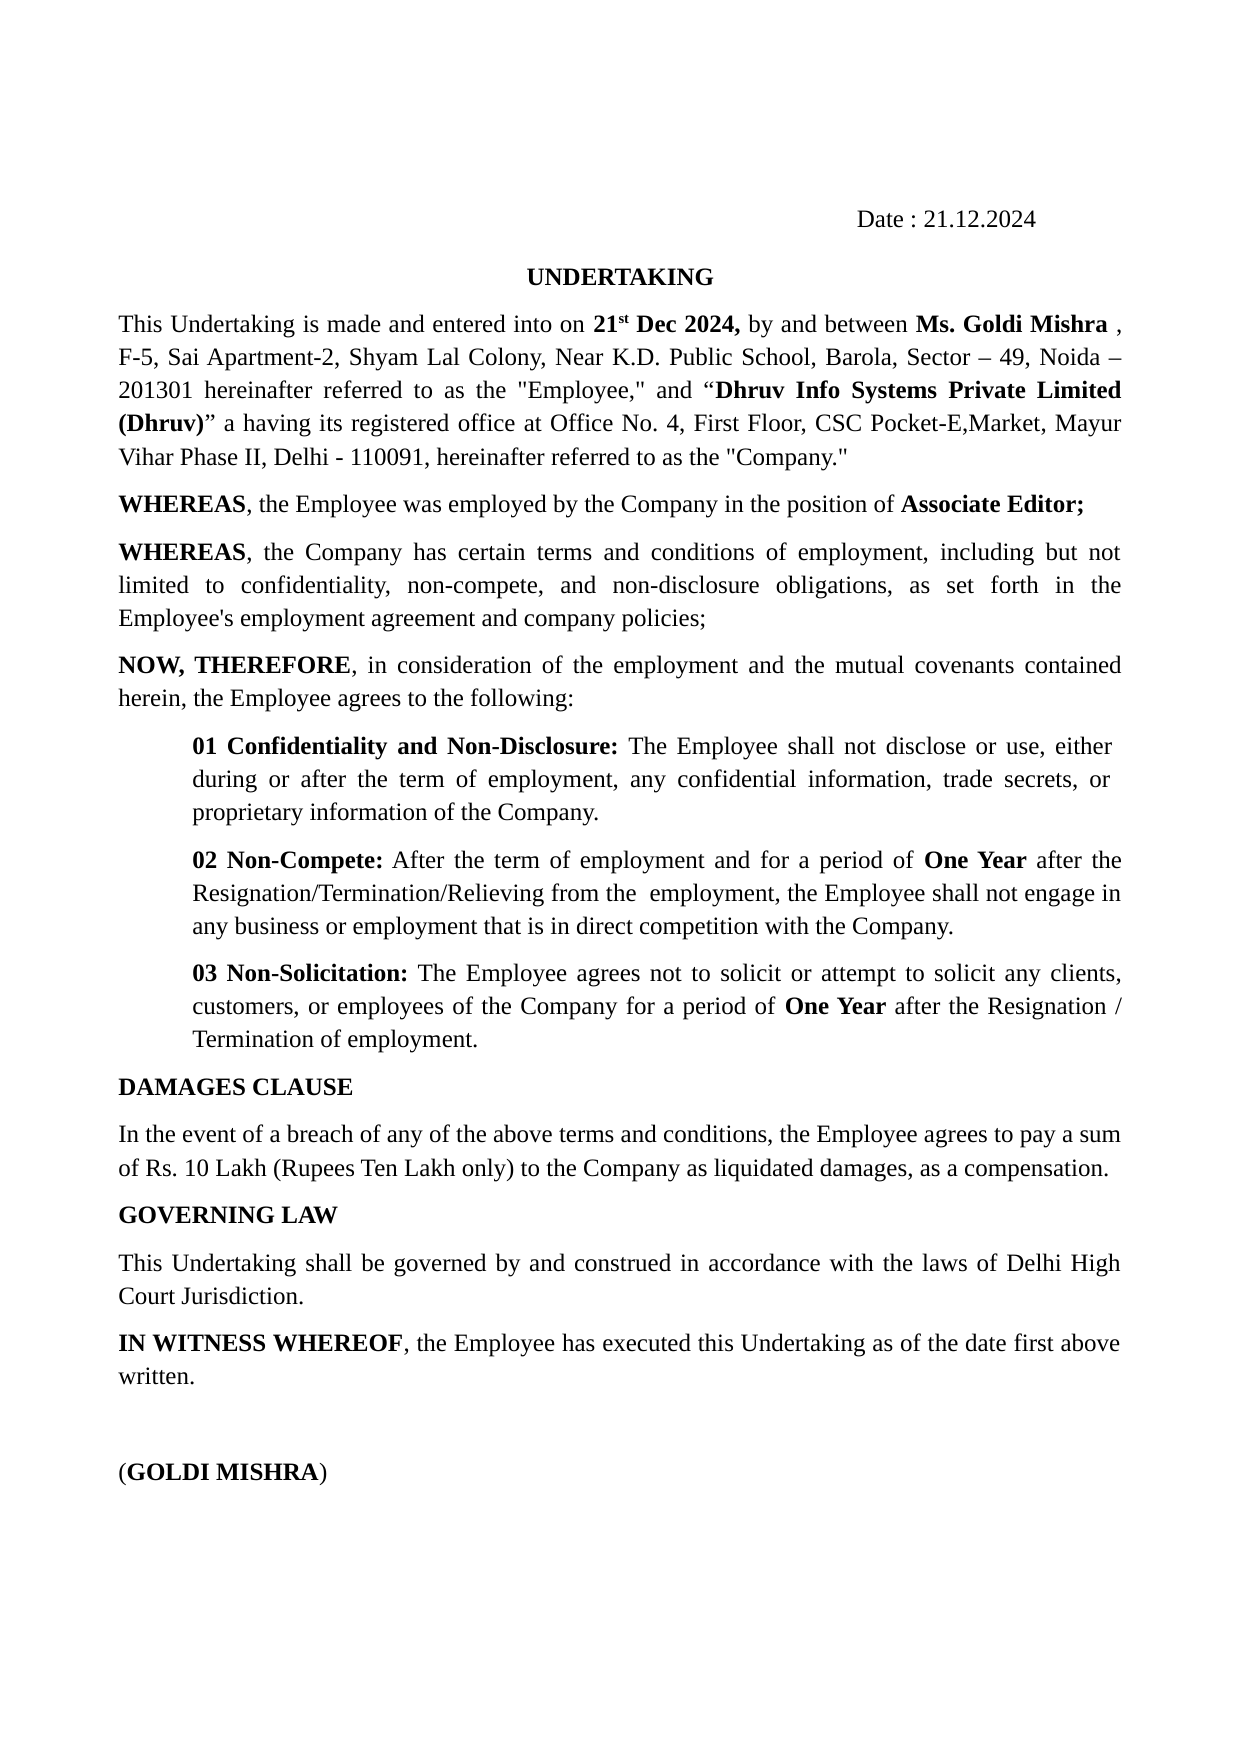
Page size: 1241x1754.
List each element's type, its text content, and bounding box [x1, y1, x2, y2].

list 02 Non-Compete: After the term of employment and for a period of One Year after the Resignation/Termination/Relieving from the employment, the Employee shall not engage in any business or employment that is in direct competition with the Company. [162, 845, 1122, 939]
text This Undertaking is made and entered into on 21st Dec 2024, by and between Ms. Goldi Mishra , F-5, Sai Apartment-2, Shyam Lal Colony, Near K.D. Public School, Barola, Sector – 49, Noida – 201301 hereinafter referred to as the "Employee," and “Dhruv Info Systems Private Limited (Dhruv)” a having its registered office at Office No. 4, First Floor, CSC Pocket-E,Market, Mayur Vihar Phase II, Delhi - 110091, hereinafter referred to as the "Company." [118, 309, 1122, 470]
text WHEREAS, the Company has certain terms and conditions of employment, including but not limited to confidentiality, non-compete, and non-disclosure obligations, as set forth in the Employee's employment agreement and company policies; [118, 537, 1122, 632]
text In the event of a breach of any of the above terms and conditions, the Employee agrees to pay a sum of Rs. 10 Lakh (Rupees Ten Lakh only) to the Company as liquidated damages, as a compensation. [118, 1119, 1122, 1181]
text WHEREAS, the Employee was employed by the Company in the position of Associate Editor; [118, 489, 1122, 518]
list 03 Non-Solicitation: The Employee agrees not to solicit or attempt to solicit any clients, customers, or employees of the Company for a period of One Year after the Resignation / Termination of employment. [162, 958, 1122, 1053]
text 01 Confidentiality and Non-Disclosure: The Employee shall not disclose or use, either during or after the term of employment, any confidential information, trade secrets, or proprietary information of the Company. [118, 731, 1122, 826]
text This Undertaking shall be governed by and construed in accordance with the laws of Delhi High Court Jurisdiction. [118, 1248, 1122, 1309]
text NOW, THEREFORE, in consideration of the employment and the mutual covenants contained herein, the Employee agrees to the following: [118, 650, 1122, 712]
text DAMAGES CLAUSE [118, 1072, 1122, 1101]
text UNDERTAKING [118, 262, 1122, 291]
text GOVERNING LAW [118, 1200, 1122, 1229]
text (GOLDI MISHRA) [118, 1457, 1122, 1485]
text IN WITNESS WHEREOF, the Employee has executed this Undertaking as of the date first above written. [118, 1328, 1122, 1390]
text Date : 21.12.2024 [118, 204, 1122, 233]
